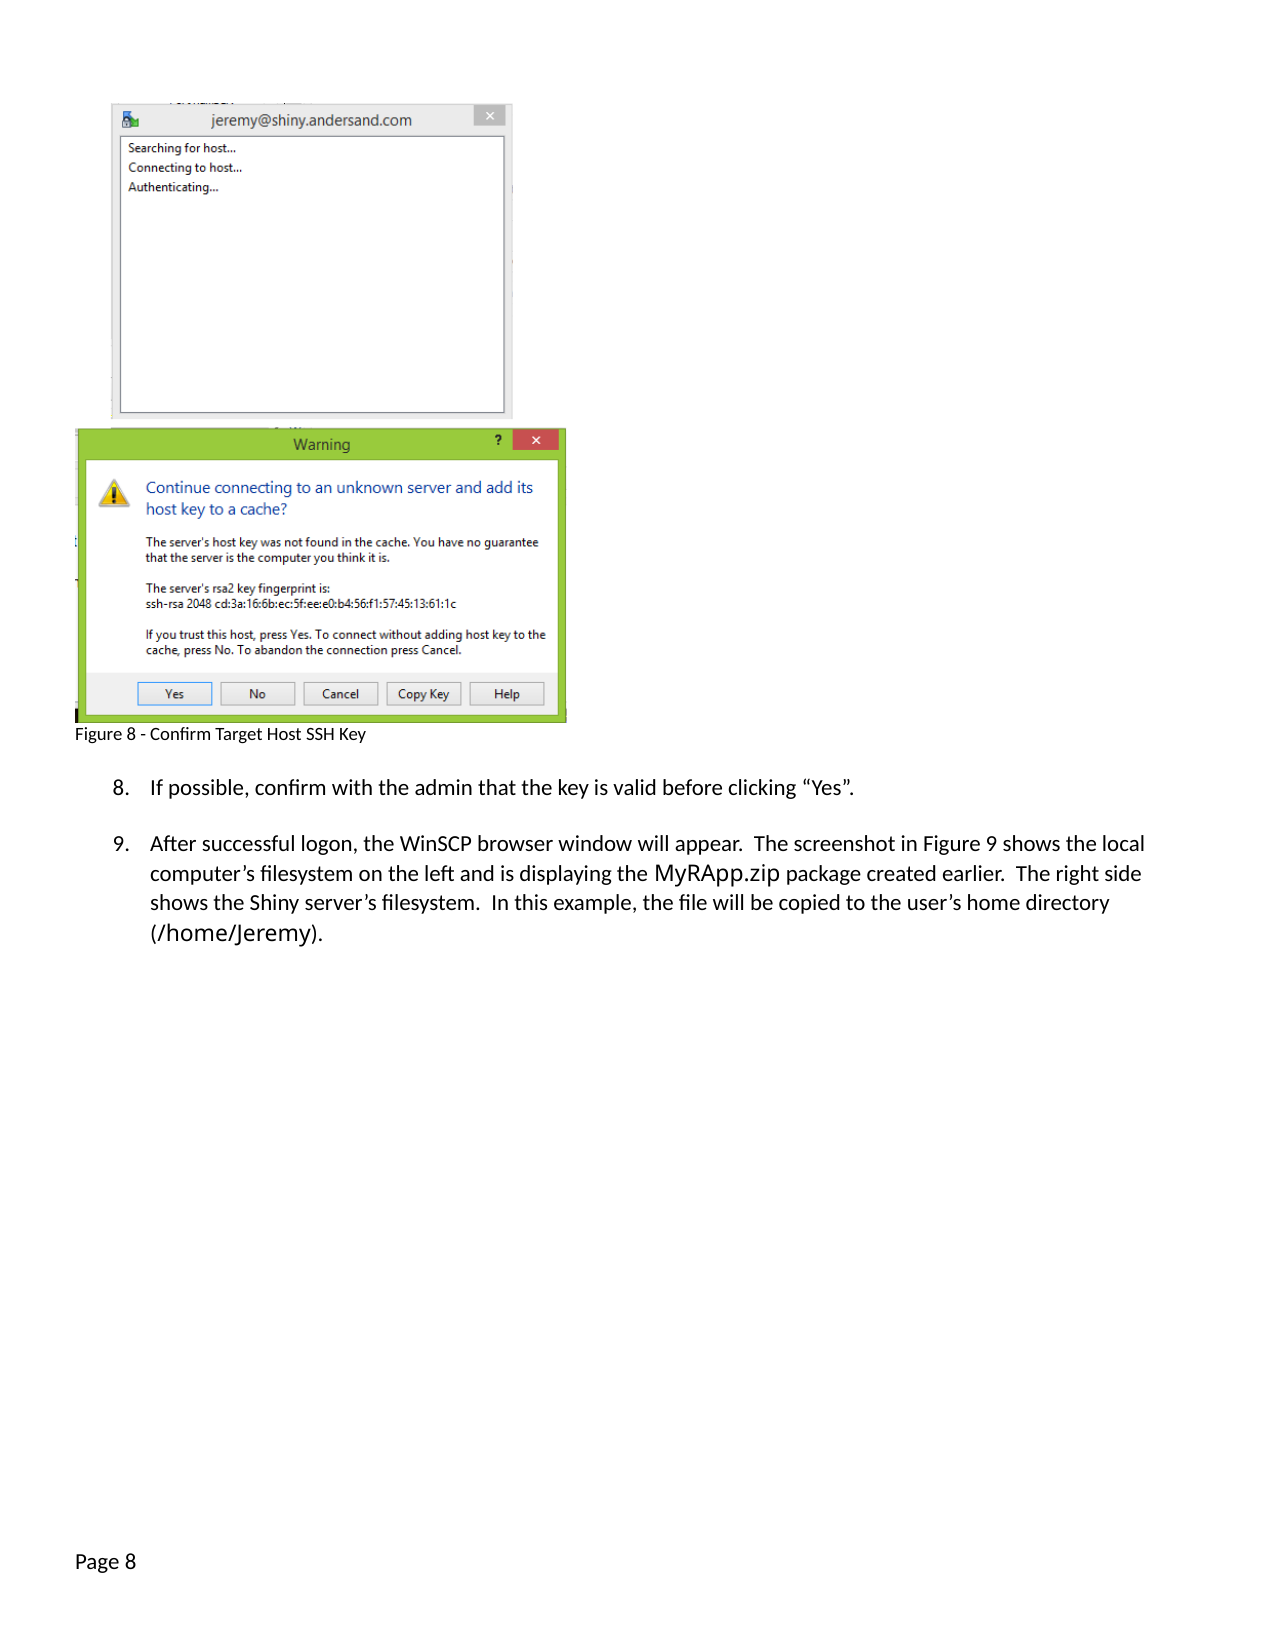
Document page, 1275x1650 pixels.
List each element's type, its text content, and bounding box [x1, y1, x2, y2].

list If possible, confirm with the admin that the key is valid before clicking “Yes”. [112, 773, 1200, 801]
text Figure 8 - Confirm Target Host SSH Key [75, 722, 1200, 745]
list After successful logon, the WinSCP browser window will appear. The screenshot in Figure 9 shows the local computer’s filesystem on the left and is displaying the MyRApp.zip package created earlier. The right side shows the Shiny server’s filesystem. In this example, the file will be copied to the user’s home directory (/home/Jeremy). [112, 829, 1200, 948]
picture [75, 103, 567, 723]
